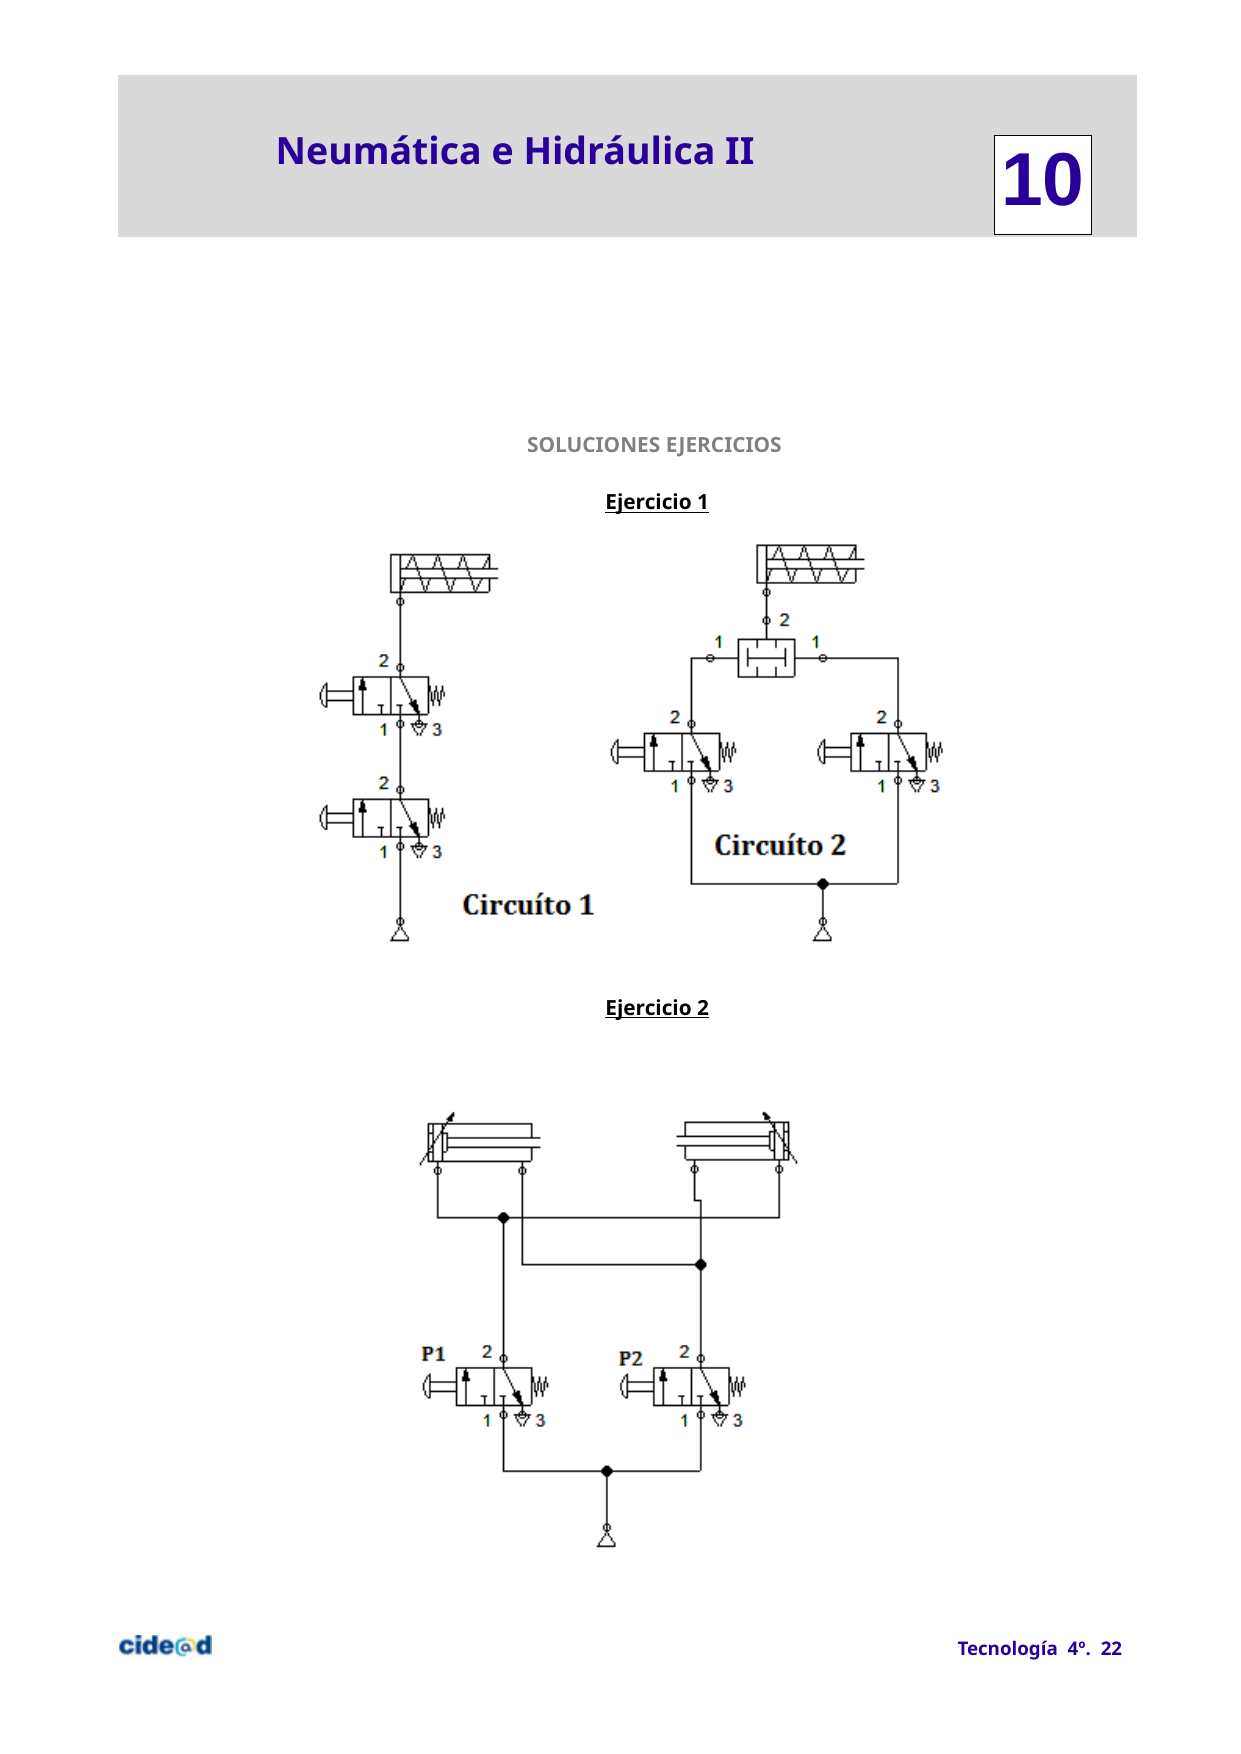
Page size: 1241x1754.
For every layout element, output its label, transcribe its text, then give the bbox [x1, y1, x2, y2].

picture [118, 1635, 212, 1658]
picture [310, 516, 968, 965]
text Ejercicio 1 [118, 487, 1122, 516]
text SOLUCIONES EJERCICIOS [118, 431, 1122, 459]
picture [395, 1078, 845, 1563]
text Ejercicio 2 [118, 993, 1122, 1021]
